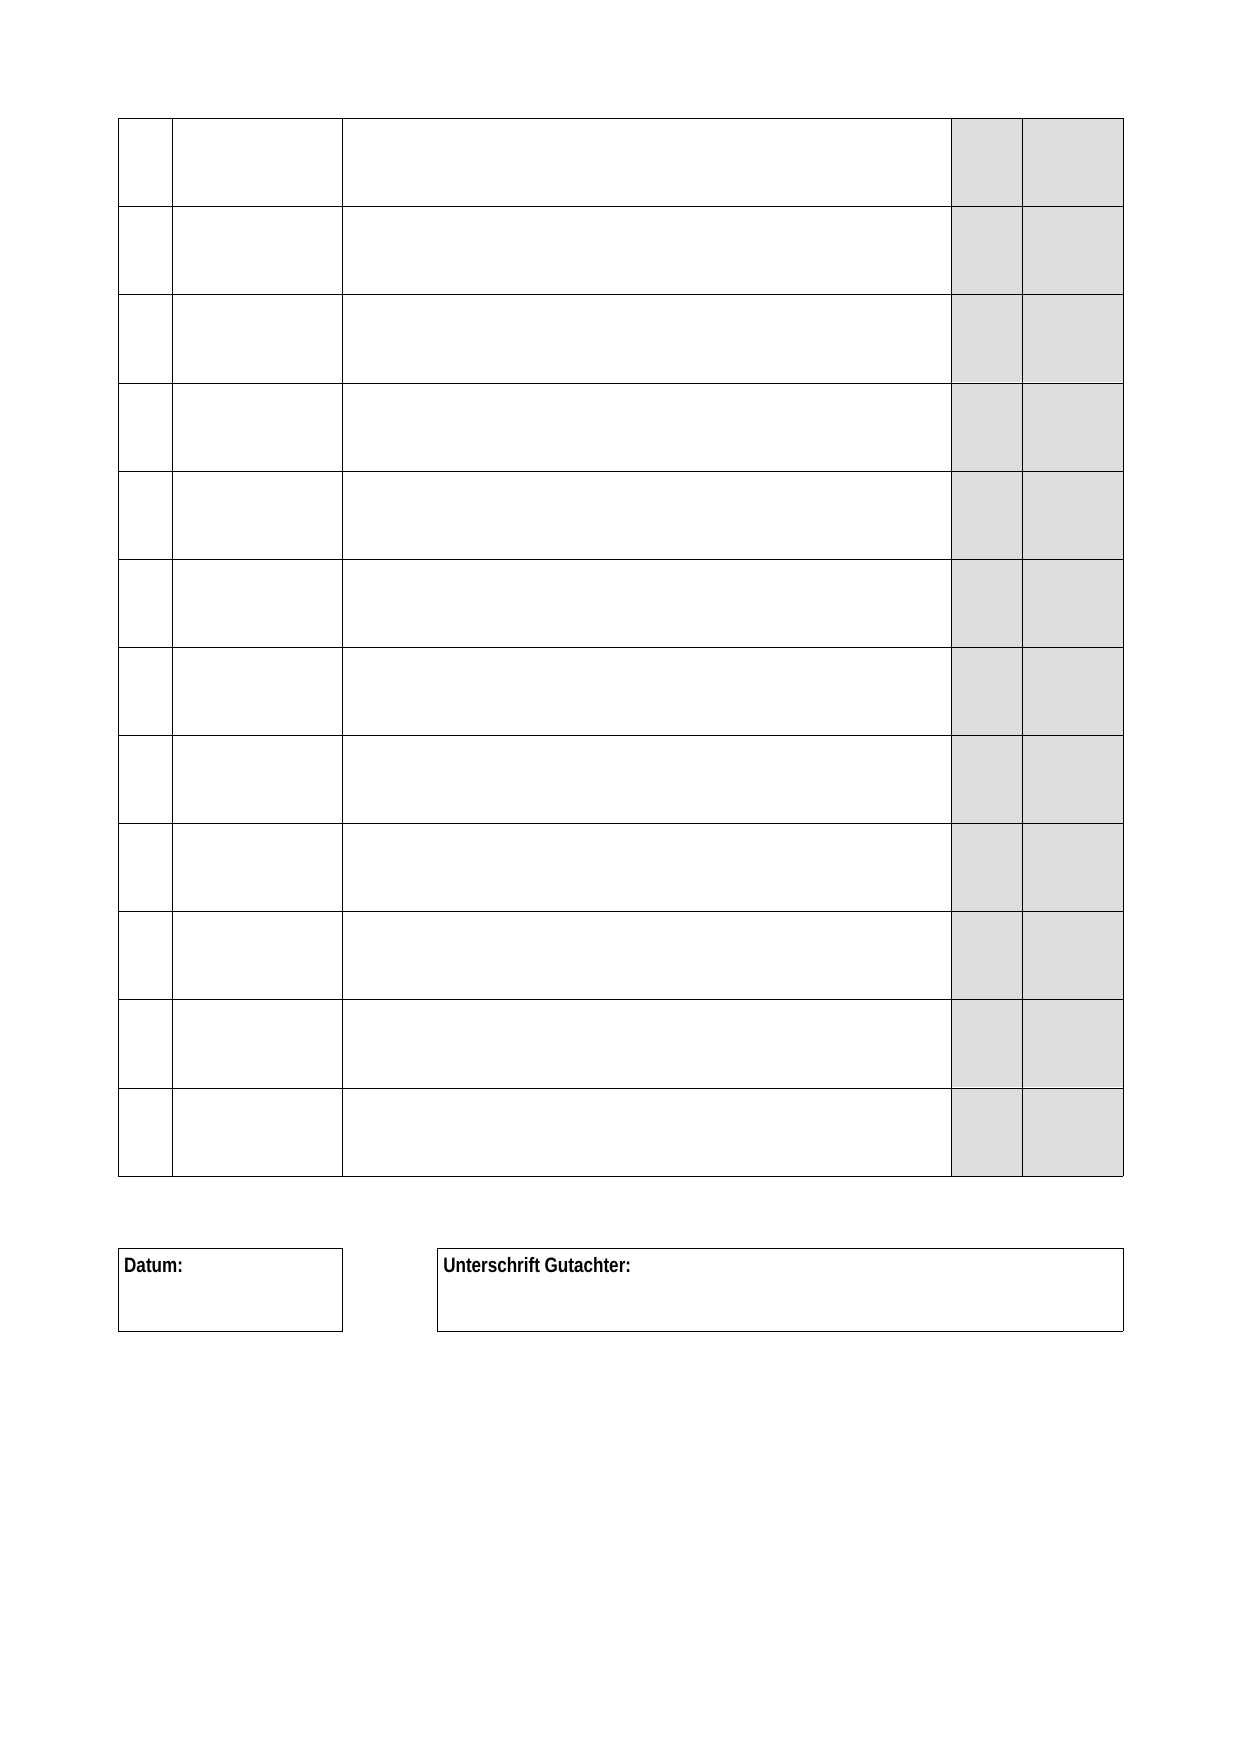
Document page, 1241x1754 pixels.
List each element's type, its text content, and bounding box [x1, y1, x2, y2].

table_cell [343, 384, 951, 471]
table_cell [119, 384, 172, 471]
table_cell [952, 824, 1022, 911]
table_cell [119, 119, 172, 206]
table_cell [952, 384, 1022, 471]
table_cell [119, 648, 172, 735]
table_cell [119, 560, 172, 647]
table_cell [173, 207, 342, 294]
table_cell [952, 912, 1022, 999]
table_cell [1023, 560, 1123, 647]
table_cell [343, 824, 951, 911]
table_cell [1023, 736, 1123, 823]
table_cell [952, 119, 1022, 206]
table_header Unterschrift Gutachter: [438, 1249, 1123, 1331]
table_cell [119, 1089, 172, 1176]
table_header [343, 1248, 437, 1331]
table_cell [119, 295, 172, 382]
table_cell [173, 119, 342, 206]
table_cell [343, 736, 951, 823]
table_cell [952, 472, 1022, 559]
table_cell [1023, 912, 1123, 999]
table_cell [1023, 384, 1123, 471]
table_cell [1023, 207, 1123, 294]
table_cell [343, 1089, 951, 1176]
table_cell [1023, 295, 1123, 382]
table_cell [952, 1089, 1022, 1176]
table_cell [119, 736, 172, 823]
table_cell [343, 560, 951, 647]
table_cell [173, 560, 342, 647]
table_cell [343, 1000, 951, 1087]
table_cell [952, 736, 1022, 823]
table_cell [119, 1000, 172, 1087]
table_cell [343, 648, 951, 735]
table_cell [119, 824, 172, 911]
table_cell [952, 207, 1022, 294]
table_cell [173, 1089, 342, 1176]
table_cell [173, 736, 342, 823]
table_cell [119, 912, 172, 999]
table_cell [343, 472, 951, 559]
table_cell [173, 472, 342, 559]
table_cell [343, 207, 951, 294]
table_cell [173, 648, 342, 735]
table_cell [343, 912, 951, 999]
table_cell [1023, 472, 1123, 559]
table_cell [343, 119, 951, 206]
table_cell [173, 1000, 342, 1087]
table_cell [119, 207, 172, 294]
table_cell [952, 1000, 1022, 1087]
table_header Datum: [119, 1249, 342, 1331]
table_cell [1023, 1000, 1123, 1087]
table_cell [119, 472, 172, 559]
table_cell [173, 295, 342, 382]
table_cell [1023, 119, 1123, 206]
table_cell [173, 384, 342, 471]
table_cell [173, 912, 342, 999]
table_cell [1023, 648, 1123, 735]
table_cell [1023, 1089, 1123, 1176]
table_cell [952, 295, 1022, 382]
table_cell [952, 560, 1022, 647]
table_cell [1023, 824, 1123, 911]
table_cell [952, 648, 1022, 735]
table_cell [343, 295, 951, 382]
table_cell [173, 824, 342, 911]
